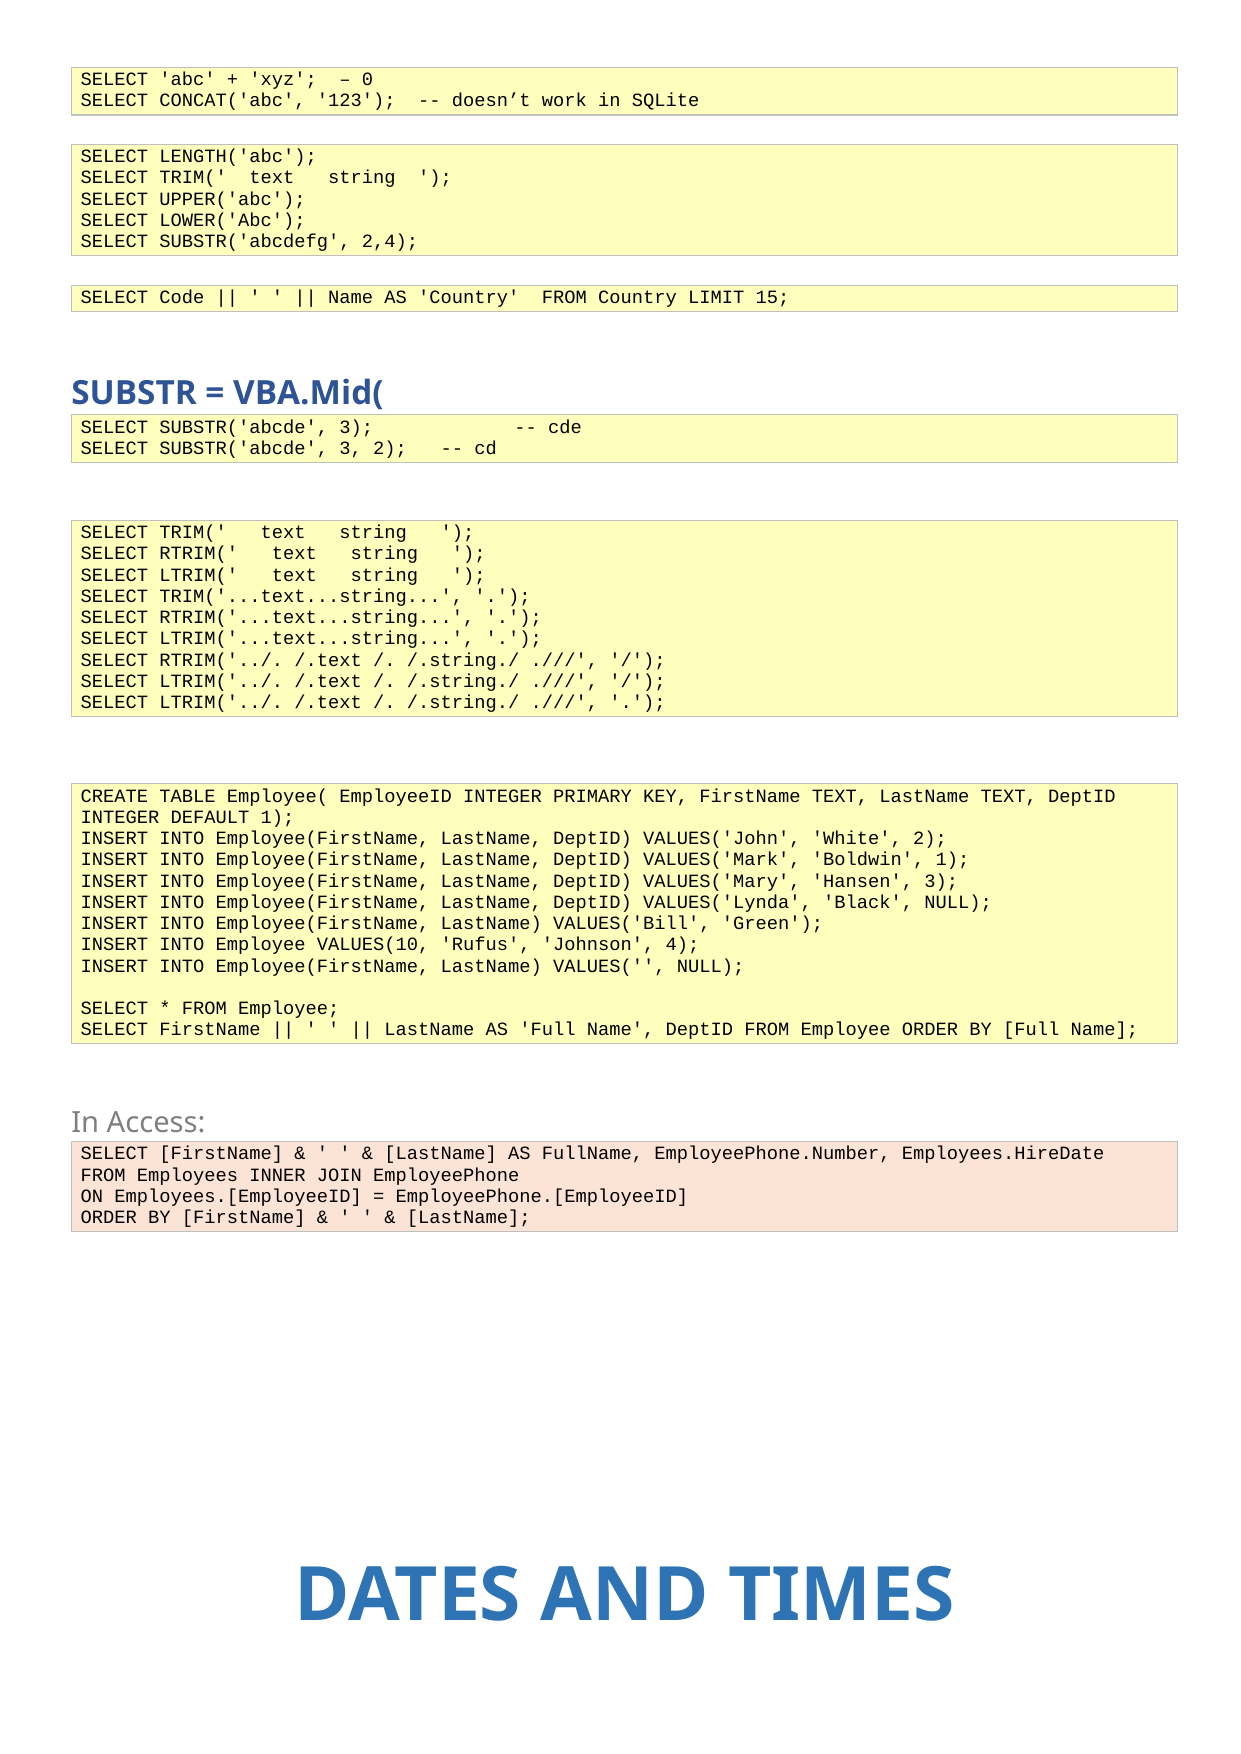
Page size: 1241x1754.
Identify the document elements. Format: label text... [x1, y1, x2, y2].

text SELECT RTRIM('../. /.text /. /.string./ .///', '/'); [72, 647, 1177, 668]
text SELECT LTRIM(' text string '); [72, 562, 1177, 583]
text SELECT SUBSTR('abcde', 3); -- cde [72, 415, 1177, 436]
text SELECT RTRIM('...text...string...', '.'); [72, 605, 1177, 626]
text INSERT INTO Employee(FirstName, LastName, DeptID) VALUES('Mark', 'Boldwin', 1); [72, 847, 1177, 868]
text INSERT INTO Employee(FirstName, LastName, DeptID) VALUES('Lynda', 'Black', NULL); [72, 889, 1177, 911]
text SELECT RTRIM(' text string '); [72, 541, 1177, 562]
text SUBSTR = VBA.Mid( [71, 369, 1178, 414]
text FROM Employees INNER JOIN EmployeePhone [72, 1162, 1177, 1183]
text SELECT Code || ' ' || Name AS 'Country' FROM Country LIMIT 15; [72, 286, 1177, 311]
text SELECT TRIM(' text string '); [72, 165, 1177, 186]
text INSERT INTO Employee(FirstName, LastName) VALUES('Bill', 'Green'); [72, 911, 1177, 932]
text SELECT LENGTH('abc'); [72, 145, 1177, 165]
text SELECT UPPER('abc'); [72, 186, 1177, 208]
text SELECT TRIM('...text...string...', '.'); [72, 583, 1177, 605]
text SELECT FirstName || ' ' || LastName AS 'Full Name', DeptID FROM Employee ORDER BY [Full Name]; [72, 1017, 1177, 1043]
text SELECT TRIM(' text string '); [72, 521, 1177, 541]
text SELECT LOWER('Abc'); [72, 208, 1177, 229]
text ON Employees.[EmployeeID] = EmployeePhone.[EmployeeID] [72, 1183, 1177, 1205]
text SELECT CONCAT('abc', '123'); -- doesn’t work in SQLite [72, 88, 1177, 114]
text SELECT SUBSTR('abcdefg', 2,4); [72, 229, 1177, 255]
text In Access: [71, 1101, 1178, 1141]
text SELECT 'abc' + 'xyz'; – 0 [72, 68, 1177, 88]
text ORDER BY [FirstName] & ' ' & [LastName]; [72, 1205, 1177, 1231]
text INSERT INTO Employee VALUES(10, 'Rufus', 'Johnson', 4); [72, 932, 1177, 953]
text SELECT * FROM Employee; [72, 996, 1177, 1017]
text SELECT LTRIM('...text...string...', '.'); [72, 626, 1177, 647]
text SELECT SUBSTR('abcde', 3, 2); -- cd [72, 436, 1177, 462]
subtitle DATES AND TIMES [71, 1541, 1178, 1643]
text SELECT LTRIM('../. /.text /. /.string./ .///', '/'); [72, 668, 1177, 690]
text INSERT INTO Employee(FirstName, LastName) VALUES('', NULL); [72, 953, 1177, 974]
text INSERT INTO Employee(FirstName, LastName, DeptID) VALUES('Mary', 'Hansen', 3); [72, 868, 1177, 889]
text SELECT LTRIM('../. /.text /. /.string./ .///', '.'); [72, 690, 1177, 716]
text CREATE TABLE Employee( EmployeeID INTEGER PRIMARY KEY, FirstName TEXT, LastName TEXT, DeptID INTEGER DEFAULT 1); [72, 784, 1177, 826]
text SELECT [FirstName] & ' ' & [LastName] AS FullName, EmployeePhone.Number, Employees.HireDate [72, 1142, 1177, 1162]
text INSERT INTO Employee(FirstName, LastName, DeptID) VALUES('John', 'White', 2); [72, 826, 1177, 847]
